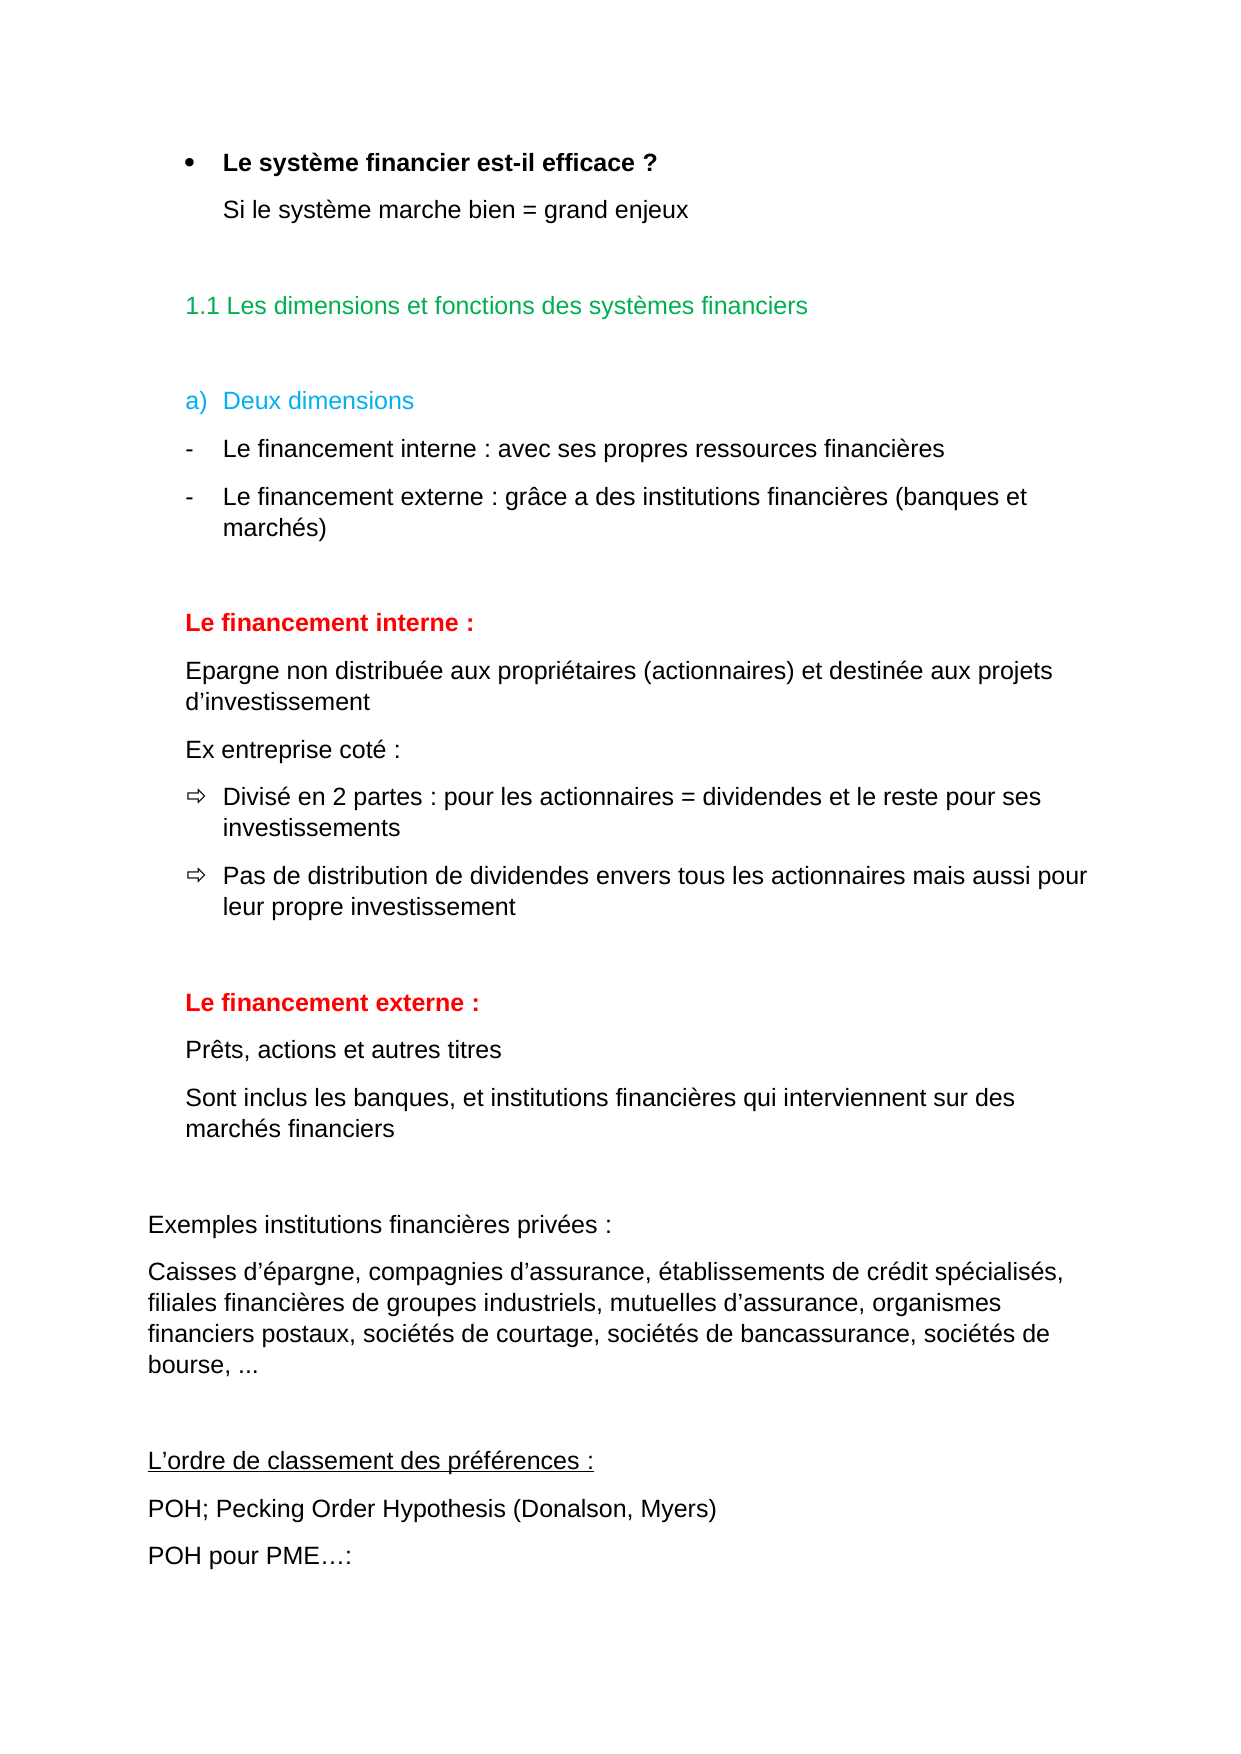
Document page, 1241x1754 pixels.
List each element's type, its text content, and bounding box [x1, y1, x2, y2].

text Le financement interne : [185, 608, 1093, 637]
text Epargne non distribuée aux propriétaires (actionnaires) et destinée aux projets d’investissement [185, 656, 1093, 716]
text POH; Pecking Order Hypothesis (Donalson, Myers) [148, 1493, 1093, 1522]
list Si le système marche bien = grand enjeux [223, 195, 1093, 224]
text Prêts, actions et autres titres [185, 1035, 1093, 1064]
list Les dimensions et fonctions des systèmes financiers [185, 291, 1093, 319]
list Le système financier est-il efficace ? [185, 148, 1093, 176]
text Caisses d’épargne, compagnies d’assurance, établissements de crédit spécialisés, filiales financières de groupes industriels, mutuelles d’assurance, organismes financiers postaux, sociétés de courtage, sociétés de bancassurance, sociétés de bourse, ... [148, 1257, 1093, 1379]
text Exemples institutions financières privées : [148, 1209, 1093, 1238]
list Le financement interne : avec ses propres ressources financières [185, 434, 1093, 463]
text Le financement externe : [185, 988, 1093, 1016]
text L’ordre de classement des préférences : [148, 1446, 1093, 1474]
list Pas de distribution de dividendes envers tous les actionnaires mais aussi pour leur propre investissement [185, 861, 1093, 921]
list Le financement externe : grâce a des institutions financières (banques et marchés) [185, 482, 1093, 541]
text POH pour PME…: [148, 1541, 1093, 1570]
text Sont inclus les banques, et institutions financières qui interviennent sur des marchés financiers [185, 1083, 1093, 1143]
list Deux dimensions [185, 386, 1093, 415]
list Divisé en 2 partes : pour les actionnaires = dividendes et le reste pour ses investissements [185, 782, 1093, 842]
text Ex entreprise coté : [185, 734, 1093, 763]
